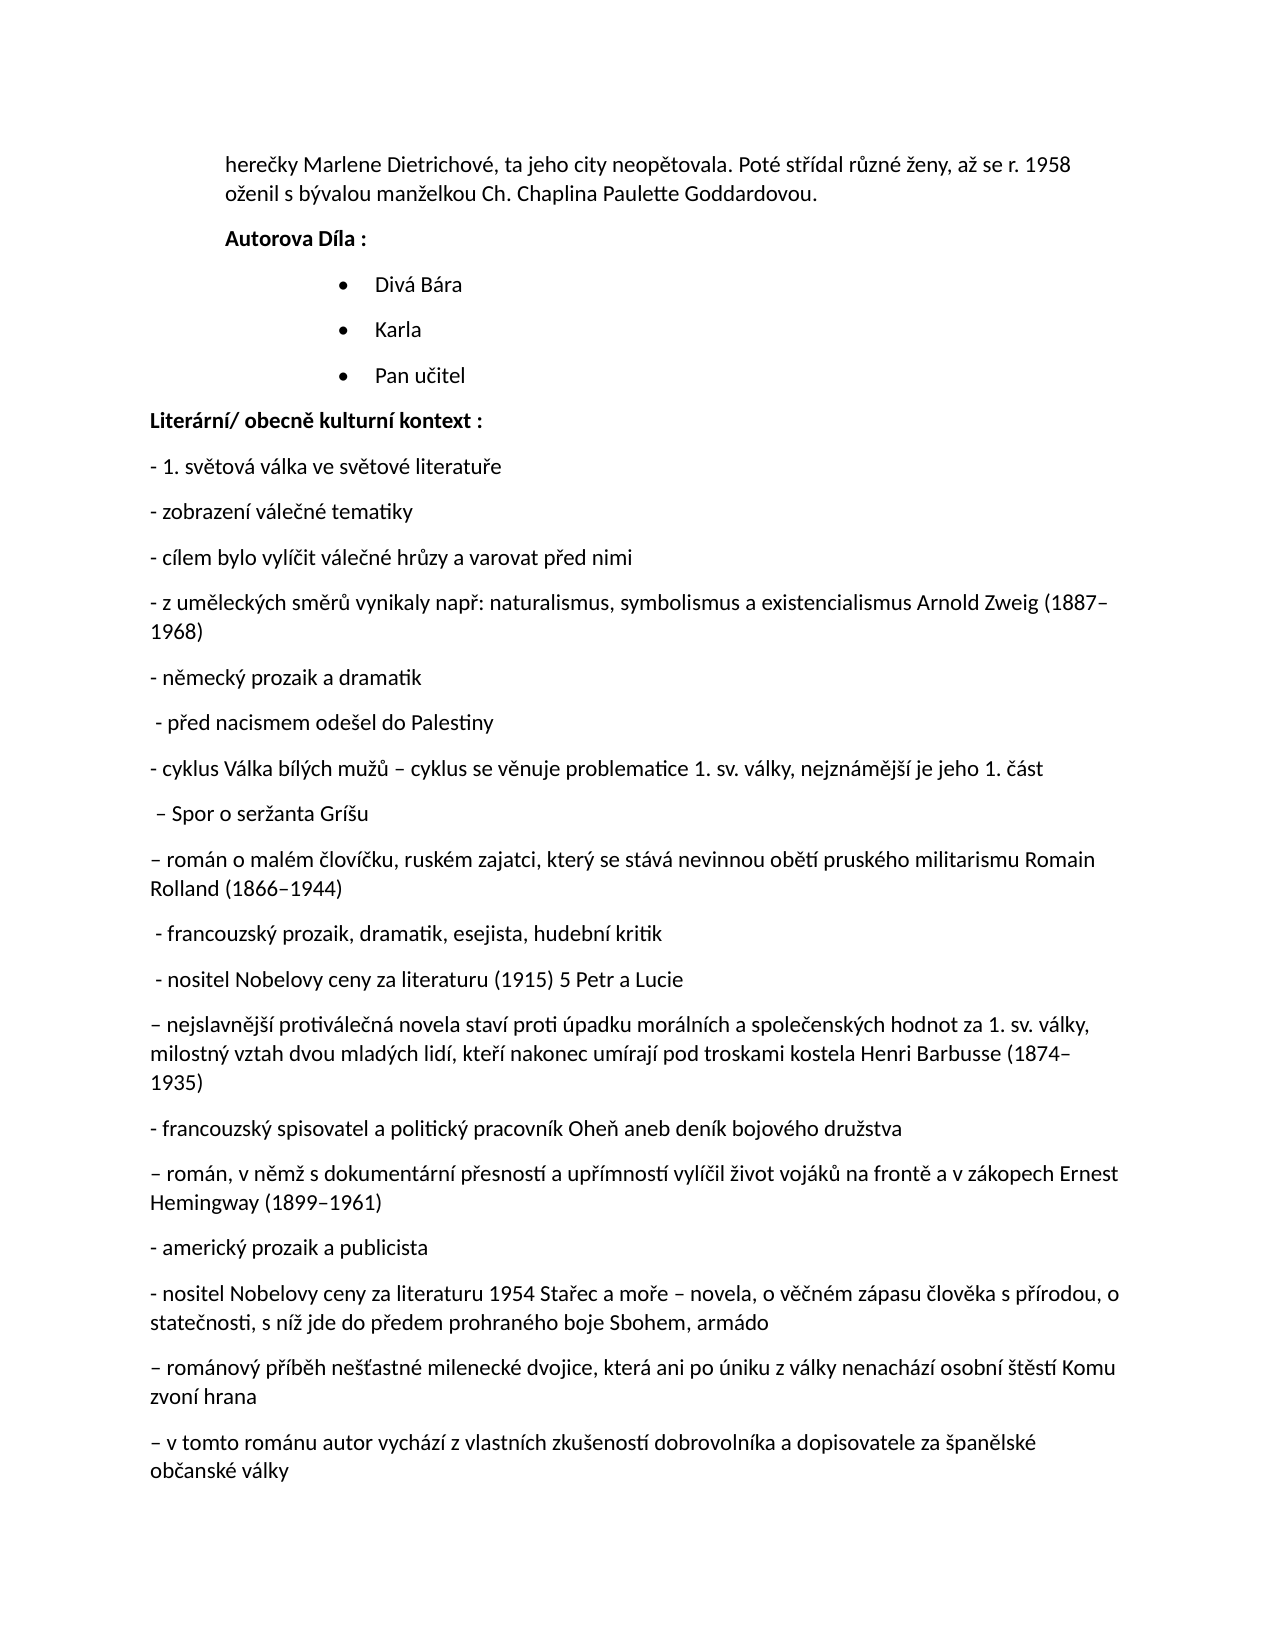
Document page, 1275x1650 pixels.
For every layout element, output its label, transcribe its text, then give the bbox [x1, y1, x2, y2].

list Divá Bára [337, 270, 1125, 298]
text – v tomto románu autor vychází z vlastních zkušeností dobrovolníka a dopisovatele za španělské občanské války [150, 1428, 1125, 1485]
text - nositel Nobelovy ceny za literaturu 1954 Stařec a moře – novela, o věčném zápasu člověka s přírodou, o statečnosti, s níž jde do předem prohraného boje Sbohem, armádo [150, 1279, 1125, 1336]
text – románový příběh nešťastné milenecké dvojice, která ani po úniku z války nenachází osobní štěstí Komu zvoní hrana [150, 1353, 1125, 1410]
text – nejslavnější protiválečná novela staví proti úpadku morálních a společenských hodnot za 1. sv. války, milostný vztah dvou mladých lidí, kteří nakonec umírají pod troskami kostela Henri Barbusse (1874–1935) [150, 1010, 1125, 1096]
text - francouzský spisovatel a politický pracovník Oheň aneb deník bojového družstva [150, 1114, 1125, 1142]
text - cyklus Válka bílých mužů – cyklus se věnuje problematice 1. sv. války, nejznámější je jeho 1. část [150, 754, 1125, 782]
text – Spor o seržanta Gríšu [150, 799, 1125, 827]
text - cílem bylo vylíčit válečné hrůzy a varovat před nimi [150, 543, 1125, 571]
text - německý prozaik a dramatik [150, 663, 1125, 691]
text – román, v němž s dokumentární přesností a upřímností vylíčil život vojáků na frontě a v zákopech Ernest Hemingway (1899–1961) [150, 1159, 1125, 1216]
text Literární/ obecně kulturní kontext : [150, 406, 1125, 434]
text herečky Marlene Dietrichové, ta jeho city neopětovala. Poté střídal různé ženy, až se r. 1958 oženil s bývalou manželkou Ch. Chaplina Paulette Goddardovou. [225, 150, 1125, 207]
text - francouzský prozaik, dramatik, esejista, hudební kritik [150, 919, 1125, 947]
text - 1. světová válka ve světové literatuře [150, 452, 1125, 480]
text – román o malém človíčku, ruském zajatci, který se stává nevinnou obětí pruského militarismu Romain Rolland (1866–1944) [150, 845, 1125, 902]
text - americký prozaik a publicista [150, 1233, 1125, 1262]
text - před nacismem odešel do Palestiny [150, 708, 1125, 736]
text - z uměleckých směrů vynikaly např: naturalismus, symbolismus a existencialismus Arnold Zweig (1887–1968) [150, 588, 1125, 645]
text - zobrazení válečné tematiky [150, 497, 1125, 526]
list Karla [337, 315, 1125, 343]
text - nositel Nobelovy ceny za literaturu (1915) 5 Petr a Lucie [150, 965, 1125, 993]
list Pan učitel [337, 361, 1125, 389]
text Autorova Díla : [225, 224, 1125, 252]
